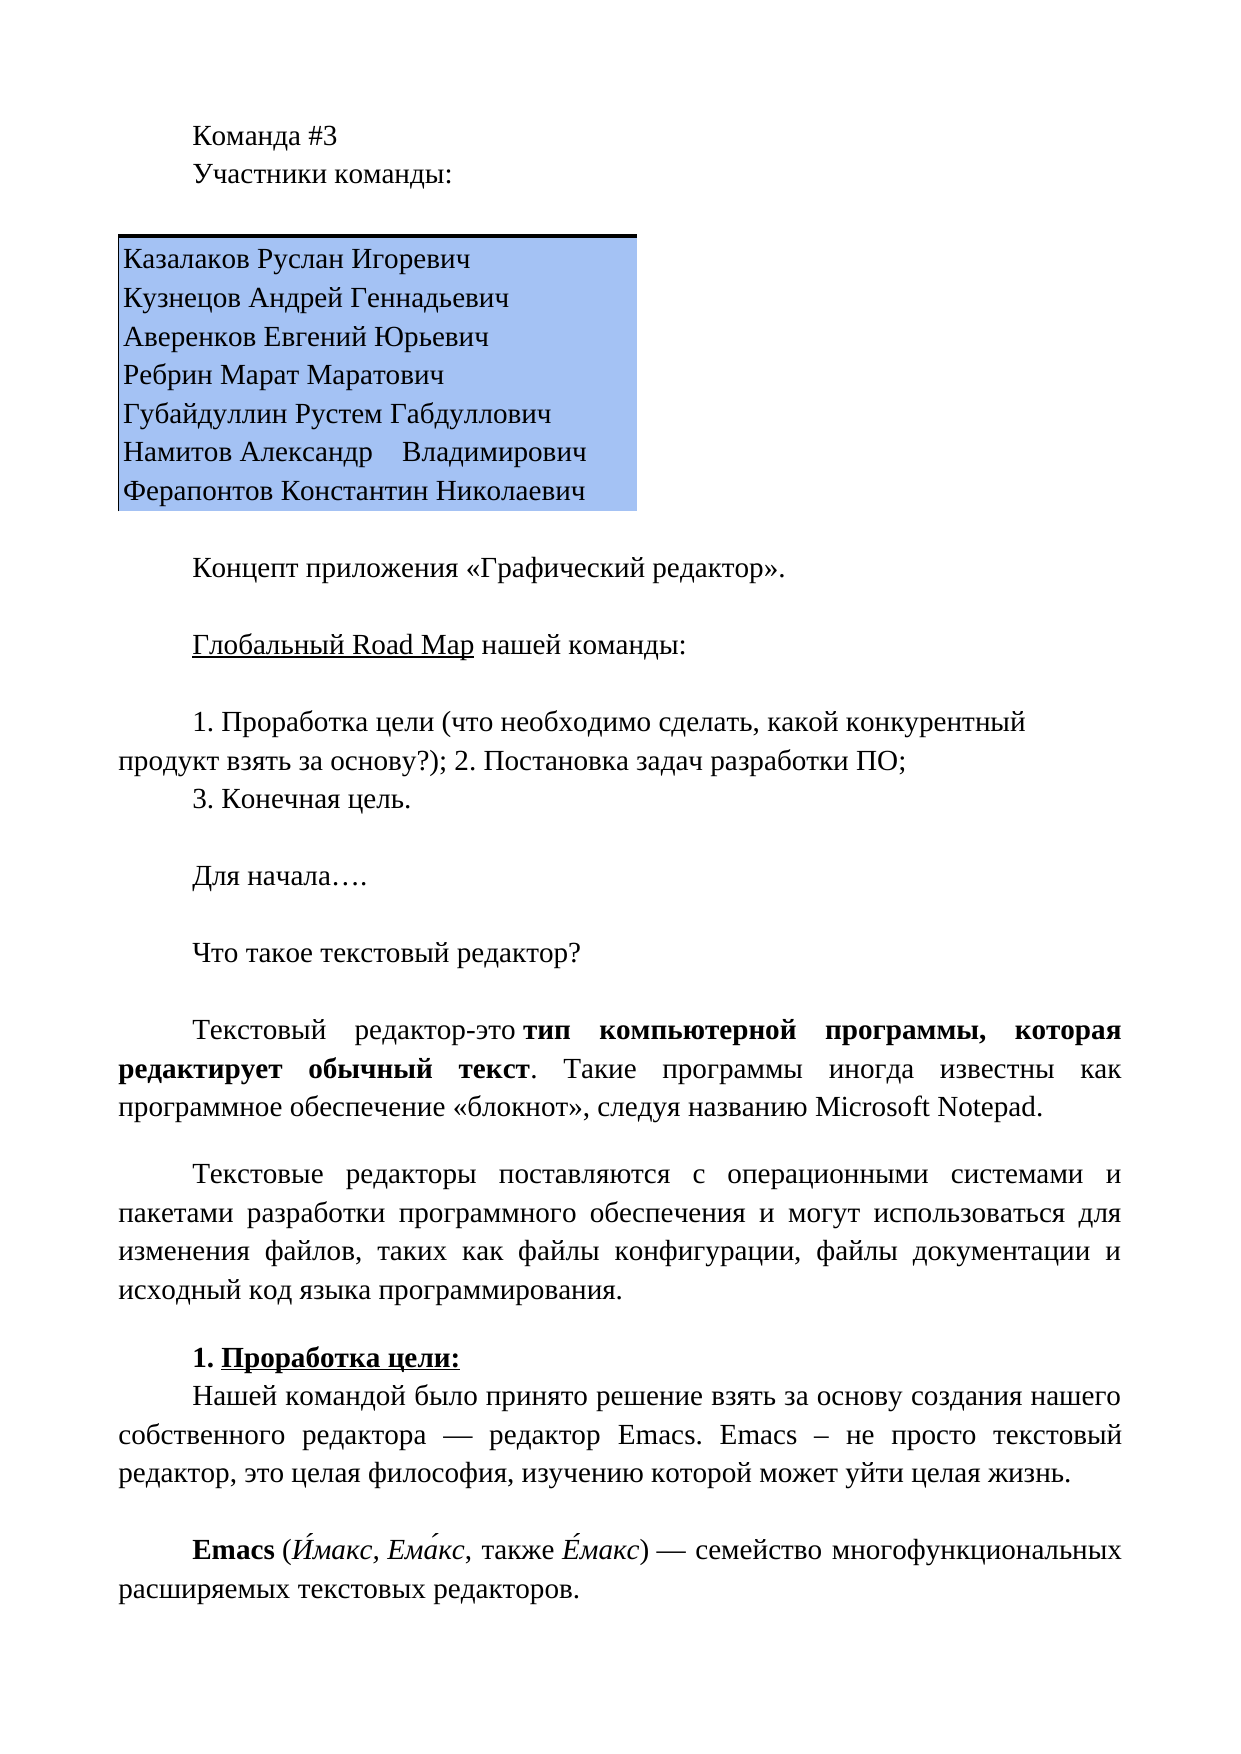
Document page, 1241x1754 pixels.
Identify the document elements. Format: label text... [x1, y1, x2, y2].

table_header Казалаков Руслан Игоревич [119, 238, 637, 280]
text 1. Проработка цели (что необходимо сделать, какой конкурентный продукт взять за основу?); 2. Постановка задач разработки ПО; [118, 704, 1122, 776]
text Концепт приложения «Графический редактор». [118, 550, 1122, 583]
table_cell Кузнецов Андрей Геннадьевич [119, 280, 637, 319]
text Текстовый редактор-это тип компьютерной программы, которая редактирует обычный текст. Такие программы иногда известны как программное обеспечение «блокнот», следуя названию Microsoft Notepad. [118, 1012, 1122, 1123]
text Глобальный Road Map нашей команды: [118, 627, 1122, 661]
text Emacs (И́макс, Ема́кс, также Е́макс) — семейство многофункциональных расширяемых текстовых редакторов. [118, 1532, 1122, 1604]
text Что такое текстовый редактор? [118, 935, 1122, 969]
text Команда #3 [118, 118, 1122, 152]
text Для начала…. [118, 858, 1122, 892]
table_cell Ферапонтов Константин Николаевич [119, 473, 637, 511]
text 1. Проработка цели: [118, 1340, 1122, 1373]
text Текстовые редакторы поставляются с операционными системами и пакетами разработки программного обеспечения и могут использоваться для изменения файлов, таких как файлы конфигурации, файлы документации и исходный код языка программирования. [118, 1156, 1122, 1305]
table_cell Аверенков Евгений Юрьевич [119, 319, 637, 357]
table_cell Намитов Александр Владимирович [119, 434, 637, 473]
text Участники команды: [118, 157, 1122, 190]
text 3. Конечная цель. [118, 781, 1122, 815]
table_cell Ребрин Марат Маратович [119, 357, 637, 396]
table_cell Губайдуллин Рустем Габдуллович [119, 396, 637, 434]
text Нашей командой было принято решение взять за основу создания нашего собственного редактора — редактор Emacs. Emacs – не просто текстовый редактор, это целая философия, изучению которой может уйти целая жизнь. [118, 1378, 1122, 1489]
